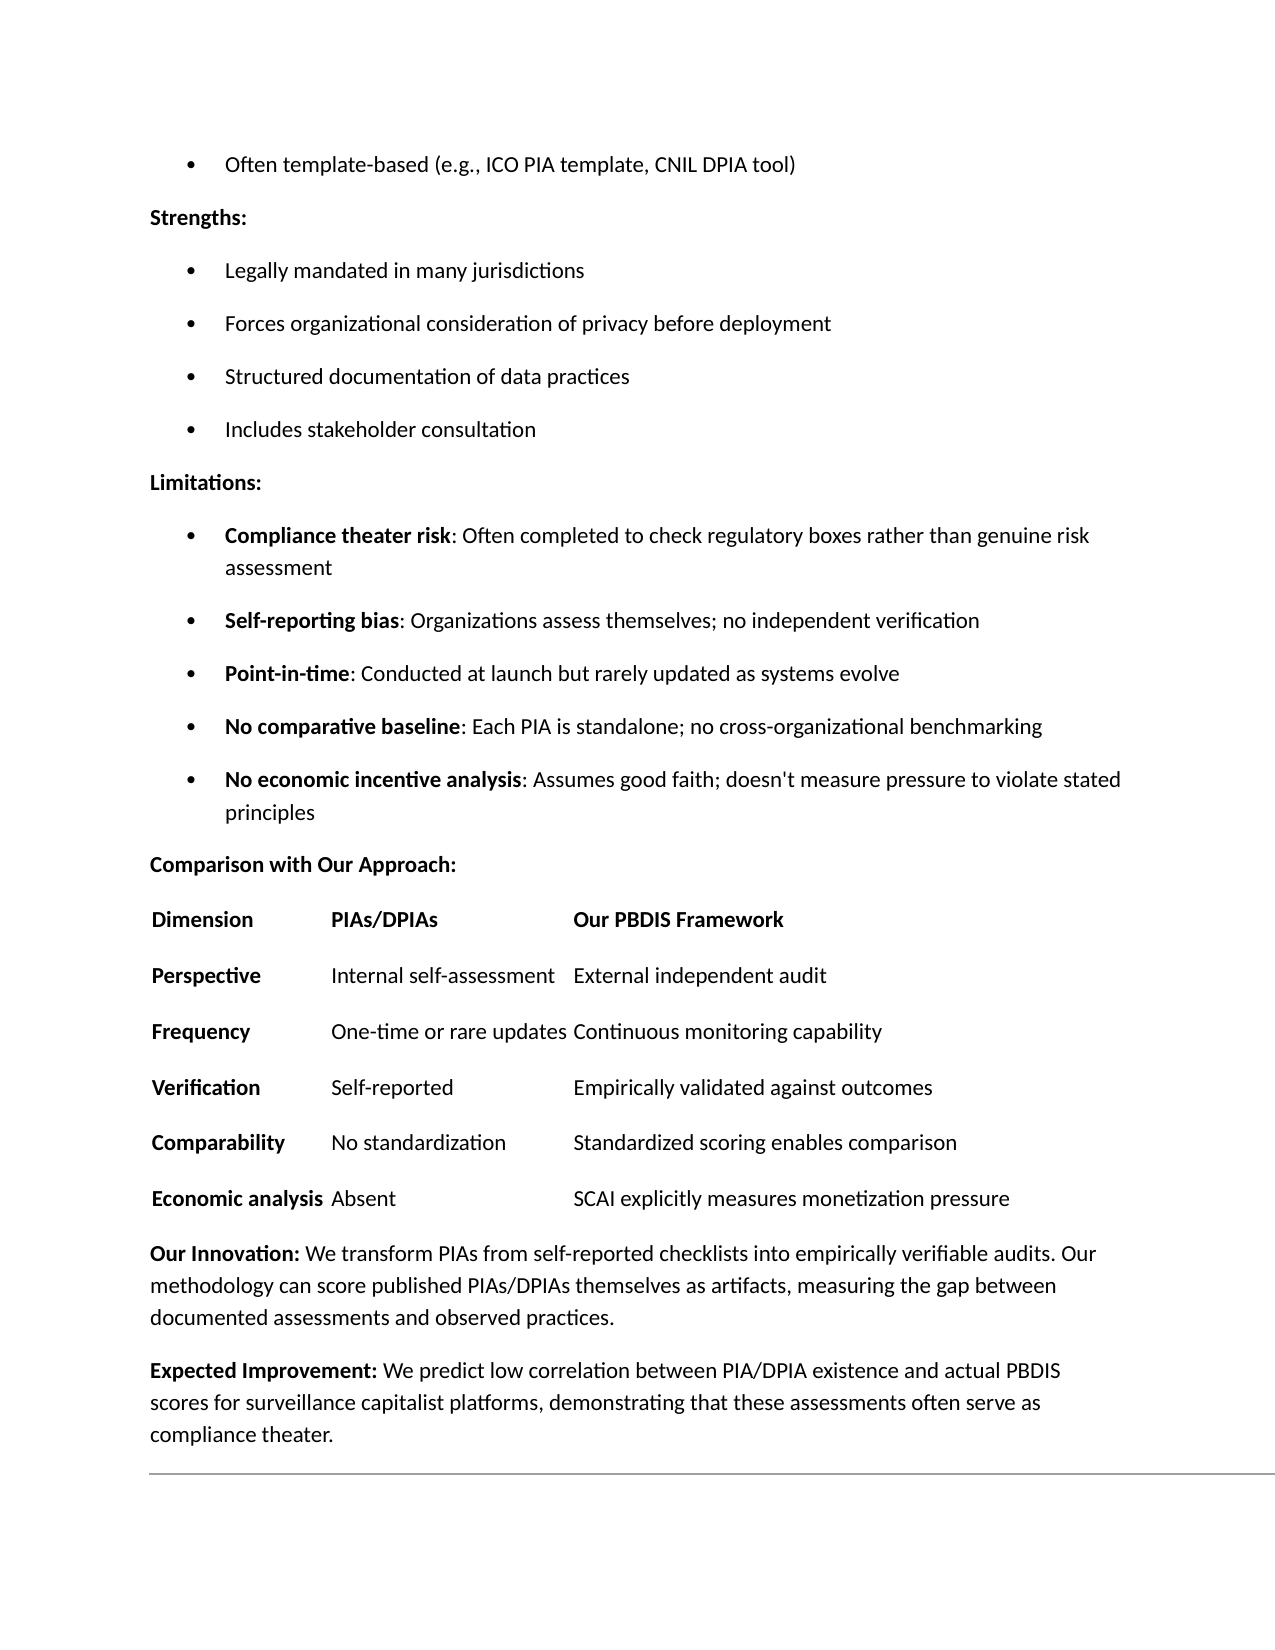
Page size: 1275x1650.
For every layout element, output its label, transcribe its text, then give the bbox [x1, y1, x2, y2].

table_cell Perspective [150, 960, 329, 1015]
table_header PIAs/DPIAs [329, 904, 572, 959]
list Structured documentation of data practices [187, 362, 1125, 390]
table_cell One-time or rare updates [329, 1015, 572, 1071]
table_cell SCAI explicitly measures monetization pressure [572, 1183, 1017, 1239]
list Forces organizational consideration of privacy before deployment [187, 309, 1125, 337]
table_cell Economic analysis [150, 1183, 329, 1239]
table_header Dimension [150, 904, 329, 959]
list Legally mandated in many jurisdictions [187, 256, 1125, 284]
table_cell Self-reported [329, 1071, 572, 1127]
list Point-in-time: Conducted at launch but rarely updated as systems evolve [187, 659, 1125, 687]
list No economic incentive analysis: Assumes good faith; doesn't measure pressure to violate stated principles [187, 765, 1125, 826]
list Often template-based (e.g., ICO PIA template, CNIL DPIA tool) [187, 150, 1125, 178]
text Strengths: [150, 203, 1125, 231]
table_cell Frequency [150, 1015, 329, 1071]
table_cell Internal self-assessment [329, 960, 572, 1015]
text Limitations: [150, 468, 1125, 496]
table_header Our PBDIS Framework [572, 904, 1017, 959]
table_cell No standardization [329, 1127, 572, 1183]
table_cell Comparability [150, 1127, 329, 1183]
text Our Innovation: We transform PIAs from self-reported checklists into empirically verifiable audits. Our methodology can score published PIAs/DPIAs themselves as artifacts, measuring the gap between documented assessments and observed practices. [150, 1239, 1125, 1331]
table_cell Verification [150, 1071, 329, 1127]
table_cell Empirically validated against outcomes [572, 1071, 1017, 1127]
list No comparative baseline: Each PIA is standalone; no cross-organizational benchmarking [187, 712, 1125, 740]
table_cell Standardized scoring enables comparison [572, 1127, 1017, 1183]
list Compliance theater risk: Often completed to check regulatory boxes rather than genuine risk assessment [187, 521, 1125, 581]
table_cell External independent audit [572, 960, 1017, 1015]
list Self-reporting bias: Organizations assess themselves; no independent verification [187, 606, 1125, 634]
text Expected Improvement: We predict low correlation between PIA/DPIA existence and actual PBDIS scores for surveillance capitalist platforms, demonstrating that these assessments often serve as compliance theater. [150, 1356, 1125, 1448]
table_cell Continuous monitoring capability [572, 1015, 1017, 1071]
table_cell Absent [329, 1183, 572, 1239]
text Comparison with Our Approach: [150, 851, 1125, 879]
list Includes stakeholder consultation [187, 415, 1125, 443]
